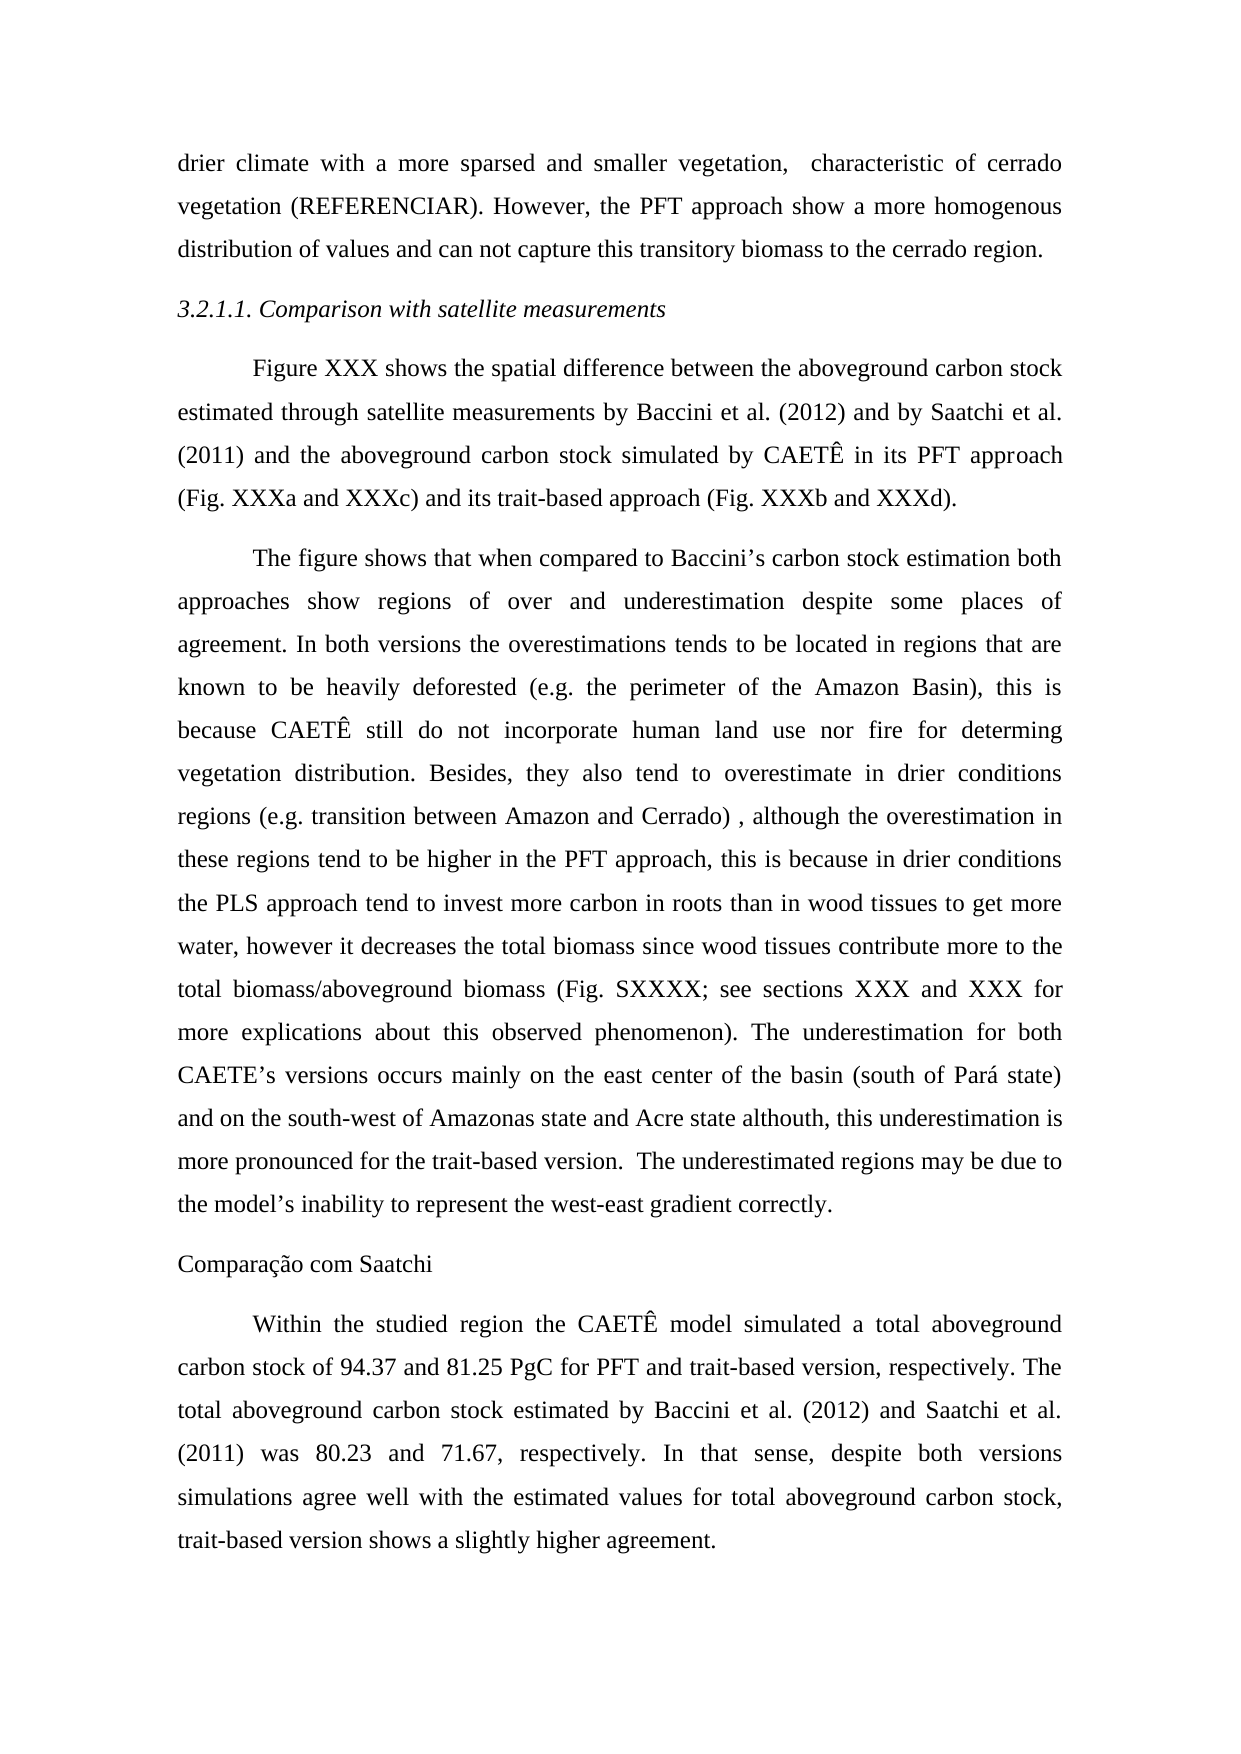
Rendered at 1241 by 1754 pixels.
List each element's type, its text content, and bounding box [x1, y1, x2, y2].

text 3.2.1.1. Comparison with satellite measurements [177, 294, 1063, 322]
text Figure XXX shows the spatial difference between the aboveground carbon stock estimated through satellite measurements by Baccini et al. (2012) and by Saatchi et al. (2011) and the aboveground carbon stock simulated by CAETÊ in its PFT approach (Fig. XXXa and XXXc) and its trait-based approach (Fig. XXXb and XXXd). [177, 353, 1063, 512]
text The figure shows that when compared to Baccini’s carbon stock estimation both approaches show regions of over and underestimation despite some places of agreement. In both versions the overestimations tends to be located in regions that are known to be heavily deforested (e.g. the perimeter of the Amazon Basin), this is because CAETÊ still do not incorporate human land use nor fire for determing vegetation distribution. Besides, they also tend to overestimate in drier conditions regions (e.g. transition between Amazon and Cerrado) , although the overestimation in these regions tend to be higher in the PFT approach, this is because in drier conditions the PLS approach tend to invest more carbon in roots than in wood tissues to get more water, however it decreases the total biomass since wood tissues contribute more to the total biomass/aboveground biomass (Fig. SXXXX; see sections XXX and XXX for more explications about this observed phenomenon). The underestimation for both CAETE’s versions occurs mainly on the east center of the basin (south of Pará state) and on the south-west of Amazonas state and Acre state althouth, this underestimation is more pronounced for the trait-based version. The underestimated regions may be due to the model’s inability to represent the west-east gradient correctly. [177, 543, 1063, 1218]
text Within the studied region the CAETÊ model simulated a total aboveground carbon stock of 94.37 and 81.25 PgC for PFT and trait-based version, respectively. The total aboveground carbon stock estimated by Baccini et al. (2012) and Saatchi et al. (2011) was 80.23 and 71.67, respectively. In that sense, despite both versions simulations agree well with the estimated values for total aboveground carbon stock, trait-based version shows a slightly higher agreement. [177, 1309, 1063, 1553]
text drier climate with a more sparsed and smaller vegetation, characteristic of cerrado vegetation (REFERENCIAR). However, the PFT approach show a more homogenous distribution of values and can not capture this transitory biomass to the cerrado region. [177, 148, 1063, 263]
text Comparação com Saatchi [177, 1249, 1063, 1278]
